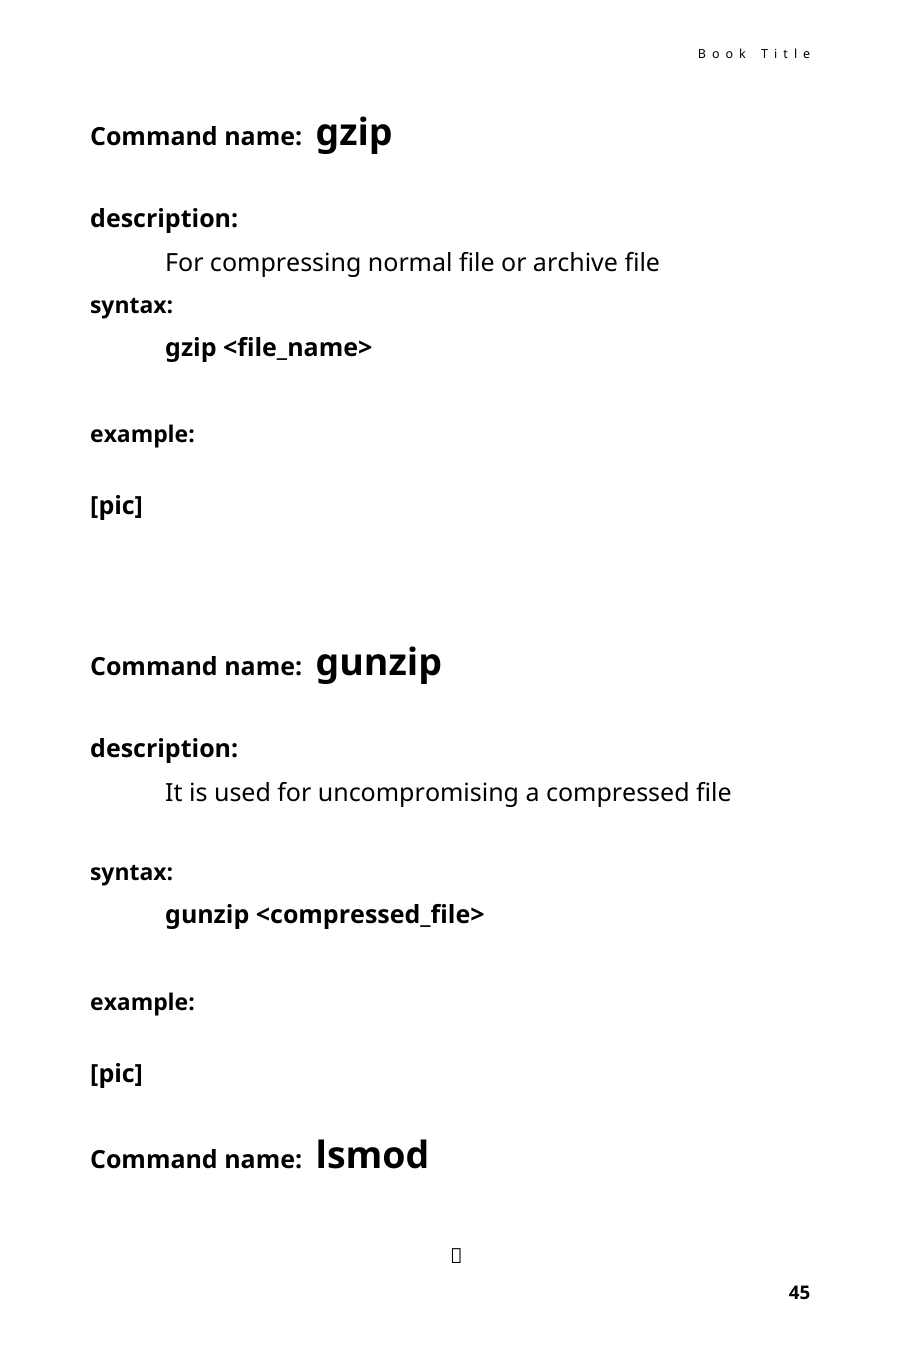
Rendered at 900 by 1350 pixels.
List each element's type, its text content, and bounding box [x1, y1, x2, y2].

text description: [90, 201, 810, 234]
text gunzip <compressed_file> [90, 897, 810, 931]
text gzip <file_name> [90, 330, 810, 364]
text It is used for uncompromising a compressed file [90, 775, 810, 809]
text description: [90, 730, 810, 764]
text Command name: gzip [90, 105, 810, 156]
text Command name: gunzip [90, 635, 810, 686]
text syntax: [90, 856, 810, 887]
text example: [90, 418, 810, 449]
text syntax: [90, 289, 810, 320]
text example: [90, 985, 810, 1017]
text Command name: lsmod [90, 1129, 810, 1180]
text For compressing normal file or archive file [90, 245, 810, 279]
text [pic] [90, 1055, 810, 1089]
text [pic] [90, 488, 810, 522]
